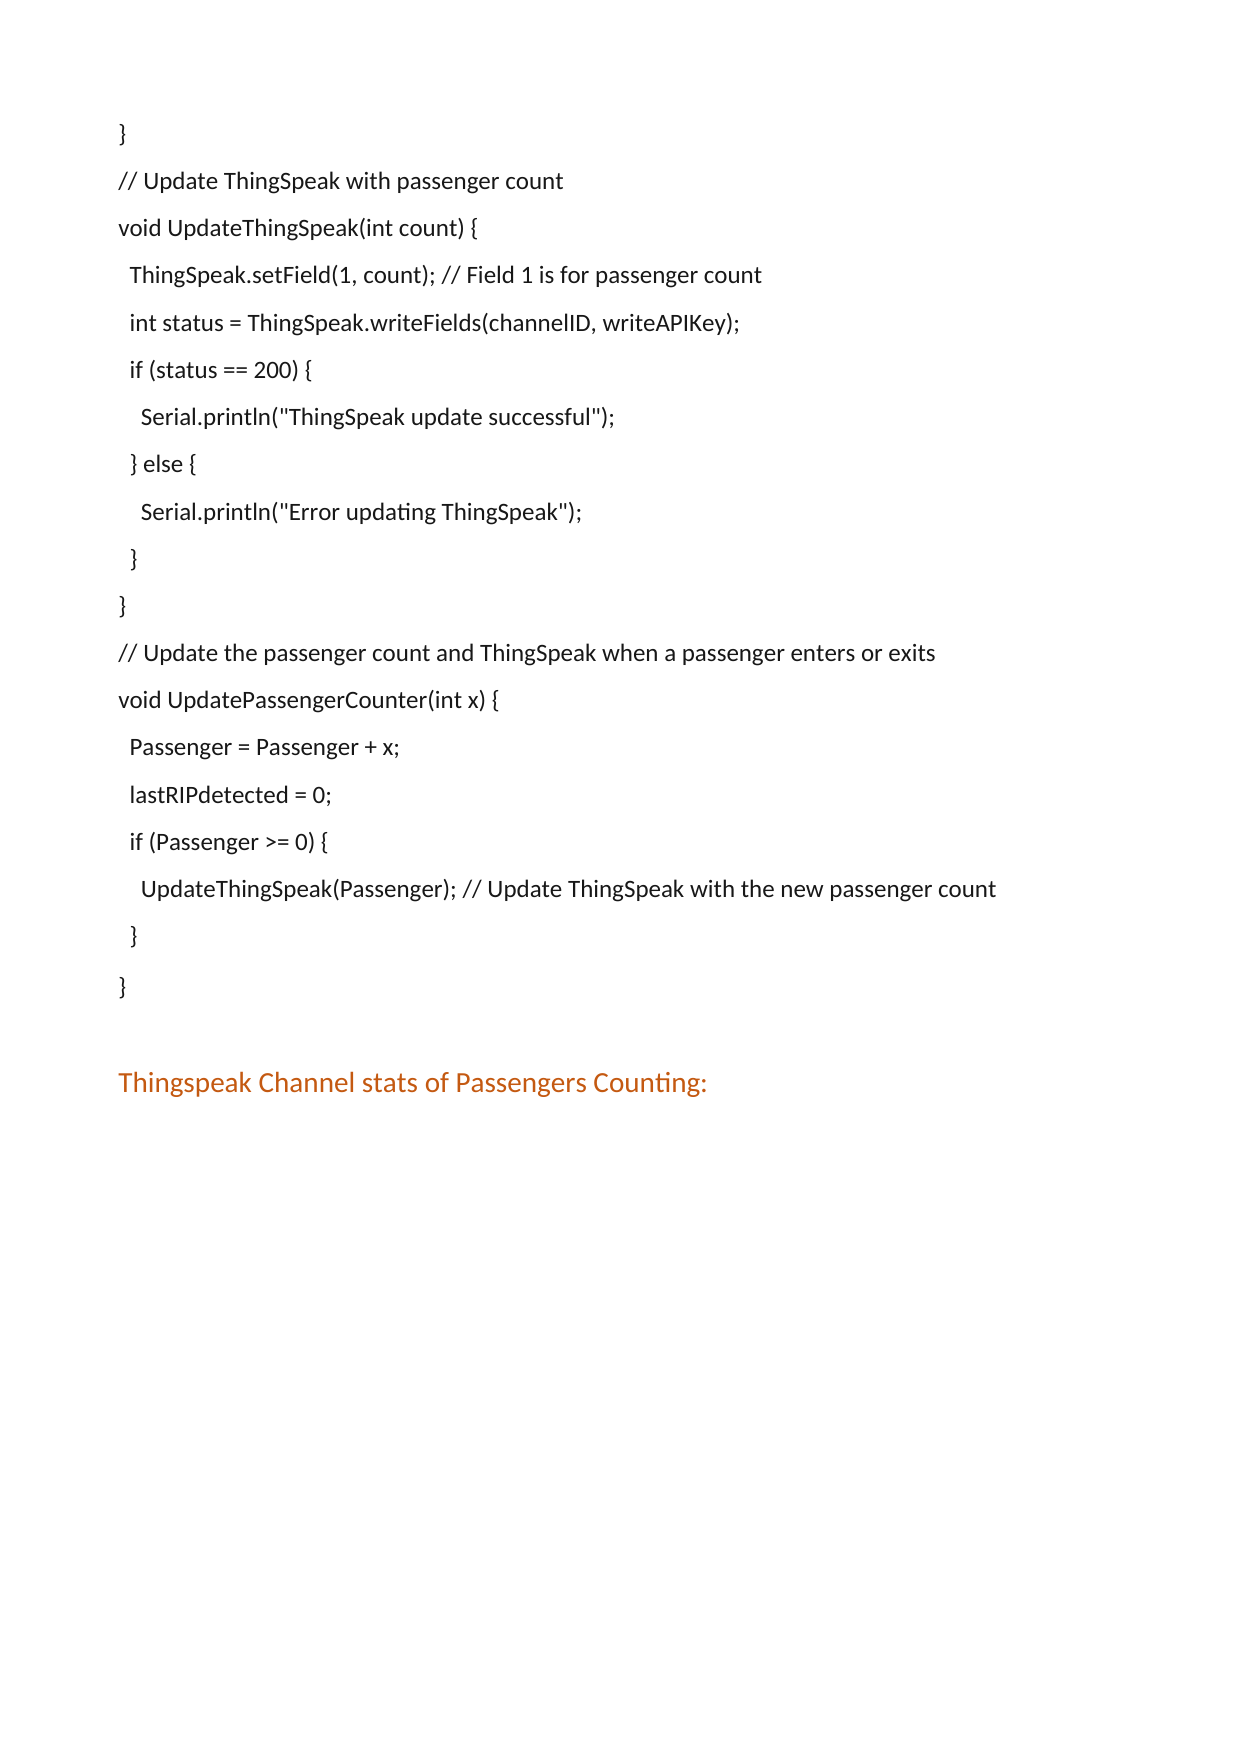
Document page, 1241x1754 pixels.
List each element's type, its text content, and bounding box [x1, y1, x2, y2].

text void UpdateThingSpeak(int count) { [118, 212, 1122, 243]
text Serial.println("ThingSpeak update successful"); [118, 401, 1122, 432]
text ThingSpeak.setField(1, count); // Field 1 is for passenger count [118, 260, 1122, 290]
text } else { [118, 448, 1122, 479]
text } [118, 543, 1122, 573]
text Thingspeak Channel stats of Passengers Counting: [118, 1064, 1122, 1100]
text if (status == 200) { [118, 354, 1122, 384]
text } [118, 967, 1122, 1003]
text // Update the passenger count and ThingSpeak when a passenger enters or exits [118, 637, 1122, 668]
text Serial.println("Error updating ThingSpeak"); [118, 496, 1122, 526]
text if (Passenger >= 0) { [118, 826, 1122, 856]
text } [118, 118, 1122, 149]
text } [118, 590, 1122, 621]
text Passenger = Passenger + x; [118, 732, 1122, 762]
text } [118, 920, 1122, 951]
text // Update ThingSpeak with passenger count [118, 165, 1122, 196]
text UpdateThingSpeak(Passenger); // Update ThingSpeak with the new passenger count [118, 873, 1122, 904]
text lastRIPdetected = 0; [118, 779, 1122, 809]
text int status = ThingSpeak.writeFields(channelID, writeAPIKey); [118, 307, 1122, 337]
text void UpdatePassengerCounter(int x) { [118, 684, 1122, 715]
